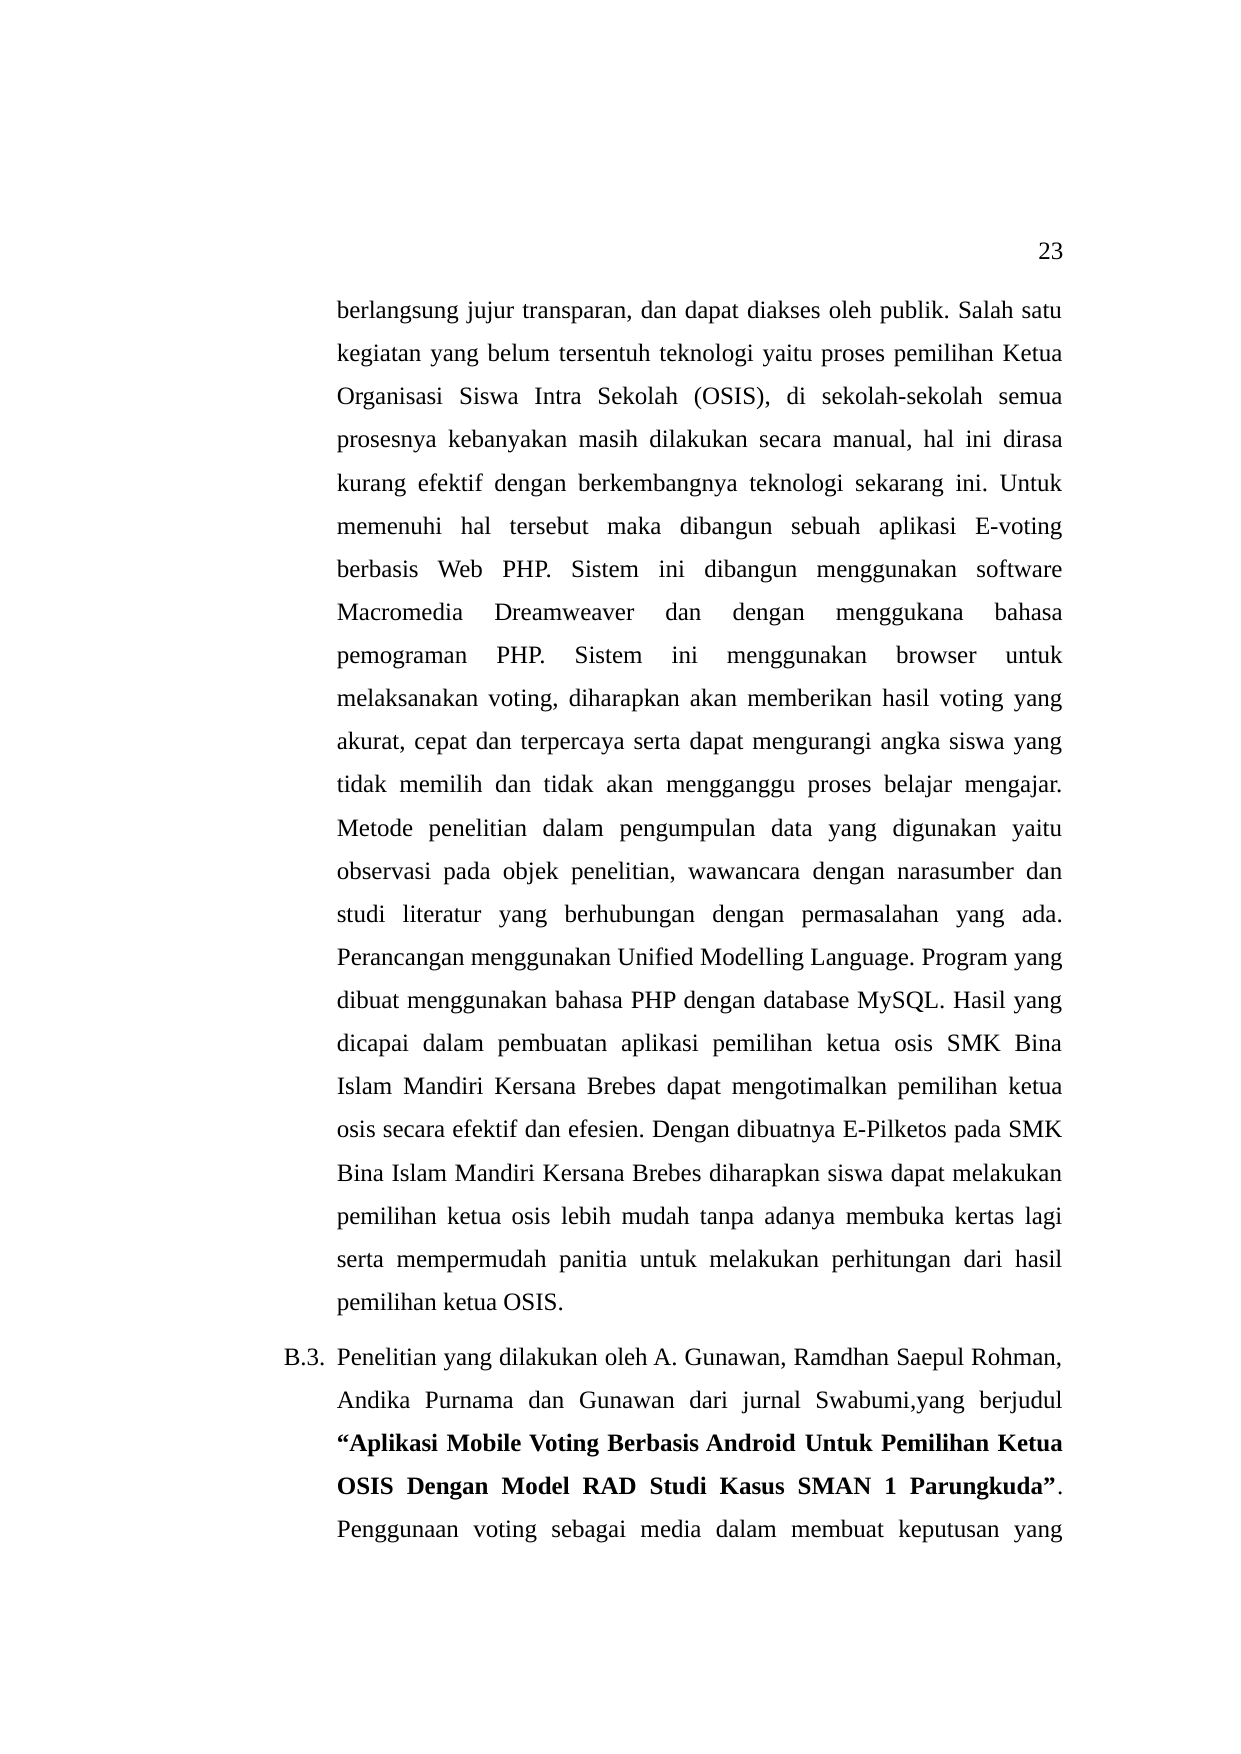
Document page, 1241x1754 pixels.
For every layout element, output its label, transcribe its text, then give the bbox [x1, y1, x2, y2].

list Penelitian yang dilakukan oleh A. Gunawan, Ramdhan Saepul Rohman, Andika Purnama dan Gunawan dari jurnal Swabumi,yang berjudul “Aplikasi Mobile Voting Berbasis Android Untuk Pemilihan Ketua OSIS Dengan Model RAD Studi Kasus SMAN 1 Parungkuda”. Penggunaan voting sebagai media dalam membuat keputusan yang [283, 1342, 1063, 1543]
list berlangsung jujur transparan, dan dapat diakses oleh publik. Salah satu kegiatan yang belum tersentuh teknologi yaitu proses pemilihan Ketua Organisasi Siswa Intra Sekolah (OSIS), di sekolah-sekolah semua prosesnya kebanyakan masih dilakukan secara manual, hal ini dirasa kurang efektif dengan berkembangnya teknologi sekarang ini. Untuk memenuhi hal tersebut maka dibangun sebuah aplikasi E-voting berbasis Web PHP. Sistem ini dibangun menggunakan software Macromedia Dreamweaver dan dengan menggukana bahasa pemograman PHP. Sistem ini menggunakan browser untuk melaksanakan voting, diharapkan akan memberikan hasil voting yang akurat, cepat dan terpercaya serta dapat mengurangi angka siswa yang tidak memilih dan tidak akan mengganggu proses belajar mengajar. Metode penelitian dalam pengumpulan data yang digunakan yaitu observasi pada objek penelitian, wawancara dengan narasumber dan studi literatur yang berhubungan dengan permasalahan yang ada. Perancangan menggunakan Unified Modelling Language. Program yang dibuat menggunakan bahasa PHP dengan database MySQL. Hasil yang dicapai dalam pembuatan aplikasi pemilihan ketua osis SMK Bina Islam Mandiri Kersana Brebes dapat mengotimalkan pemilihan ketua osis secara efektif dan efesien. Dengan dibuatnya E-Pilketos pada SMK Bina Islam Mandiri Kersana Brebes diharapkan siswa dapat melakukan pemilihan ketua osis lebih mudah tanpa adanya membuka kertas lagi serta mempermudah panitia untuk melakukan perhitungan dari hasil pemilihan ketua OSIS. [283, 295, 1063, 1316]
